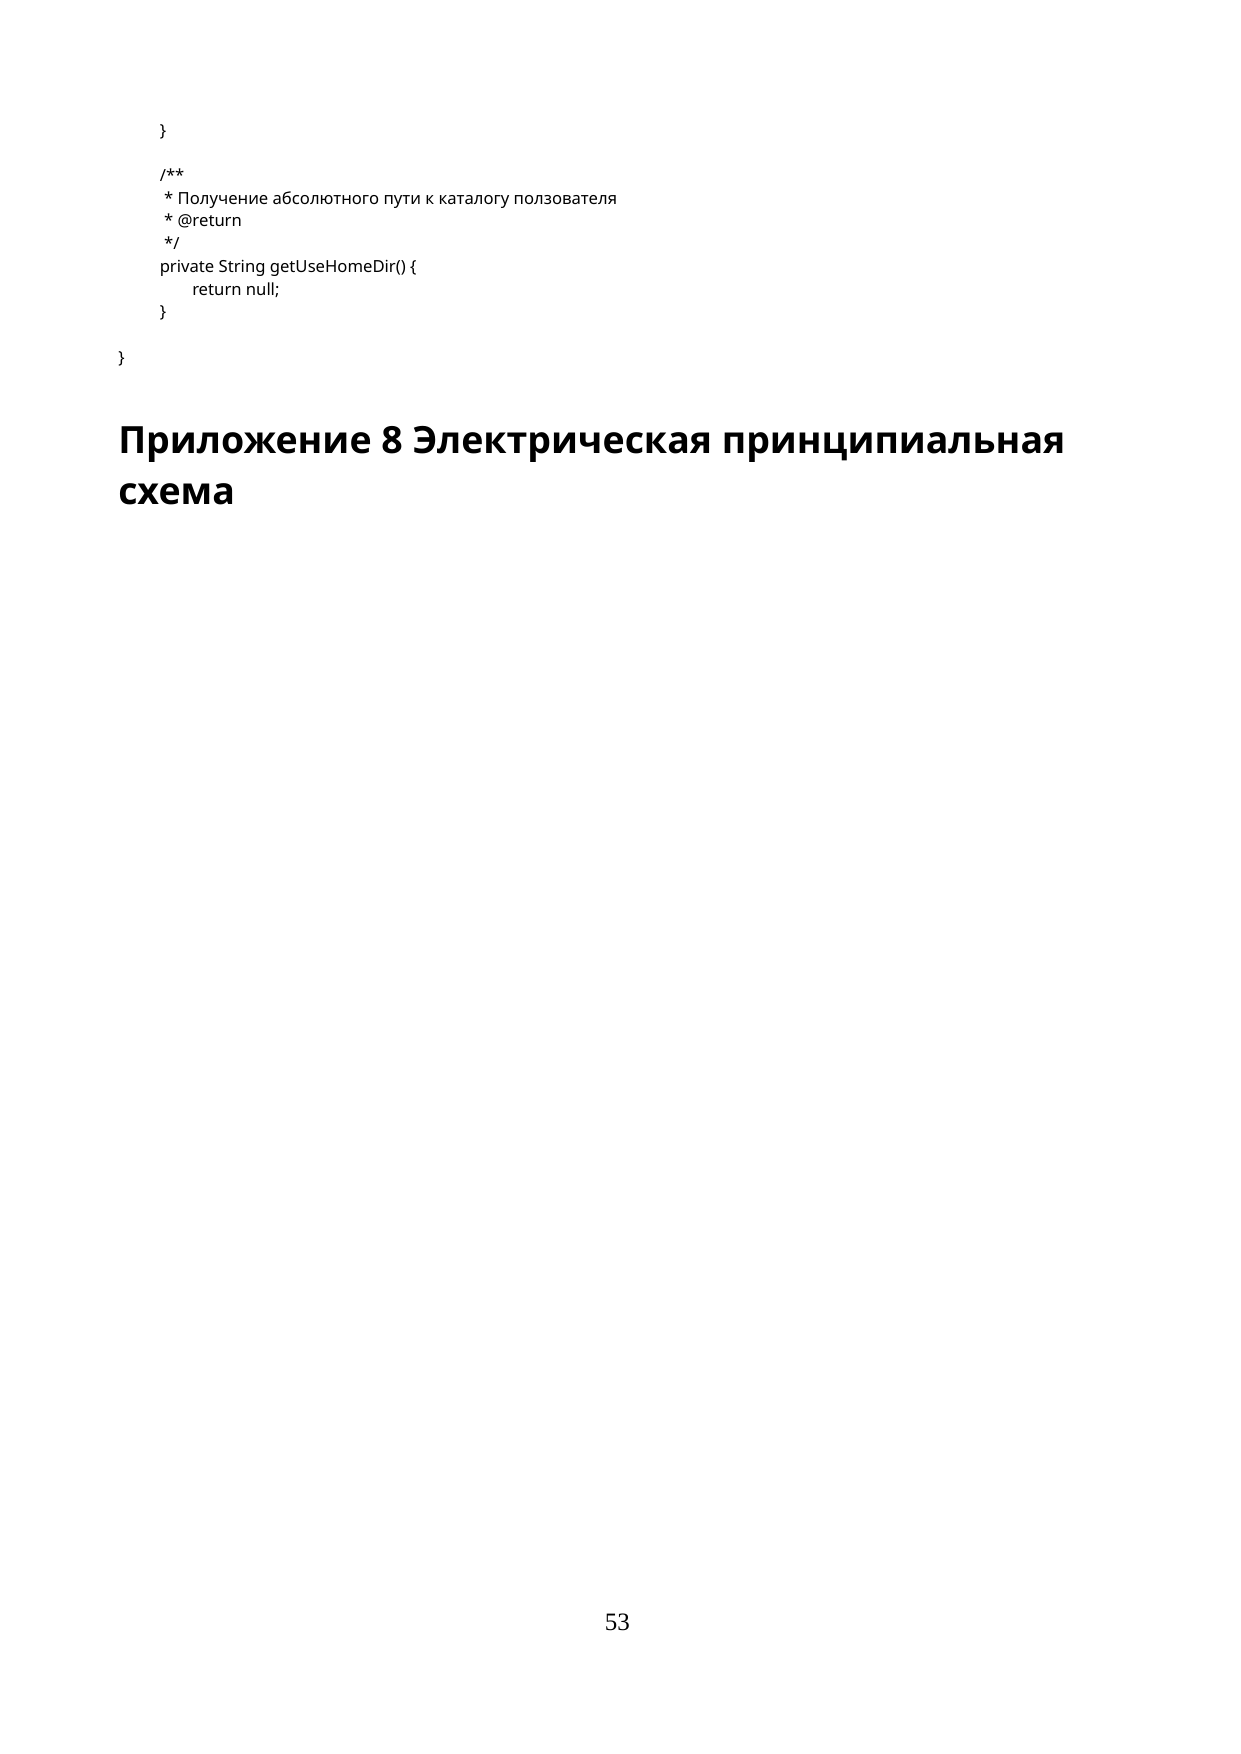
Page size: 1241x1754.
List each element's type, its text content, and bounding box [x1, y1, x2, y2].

text /** [118, 163, 1122, 186]
text } [118, 345, 1122, 368]
text return null; [118, 277, 1122, 300]
text Приложение 8 Электрическая принципиальная схема [118, 413, 1122, 515]
text } [118, 118, 1122, 141]
text * Получение абсолютного пути к каталогу ползователя [118, 186, 1122, 209]
text */ [118, 232, 1122, 254]
text } [118, 300, 1122, 322]
text private String getUseHomeDir() { [118, 254, 1122, 277]
text * @return [118, 209, 1122, 232]
